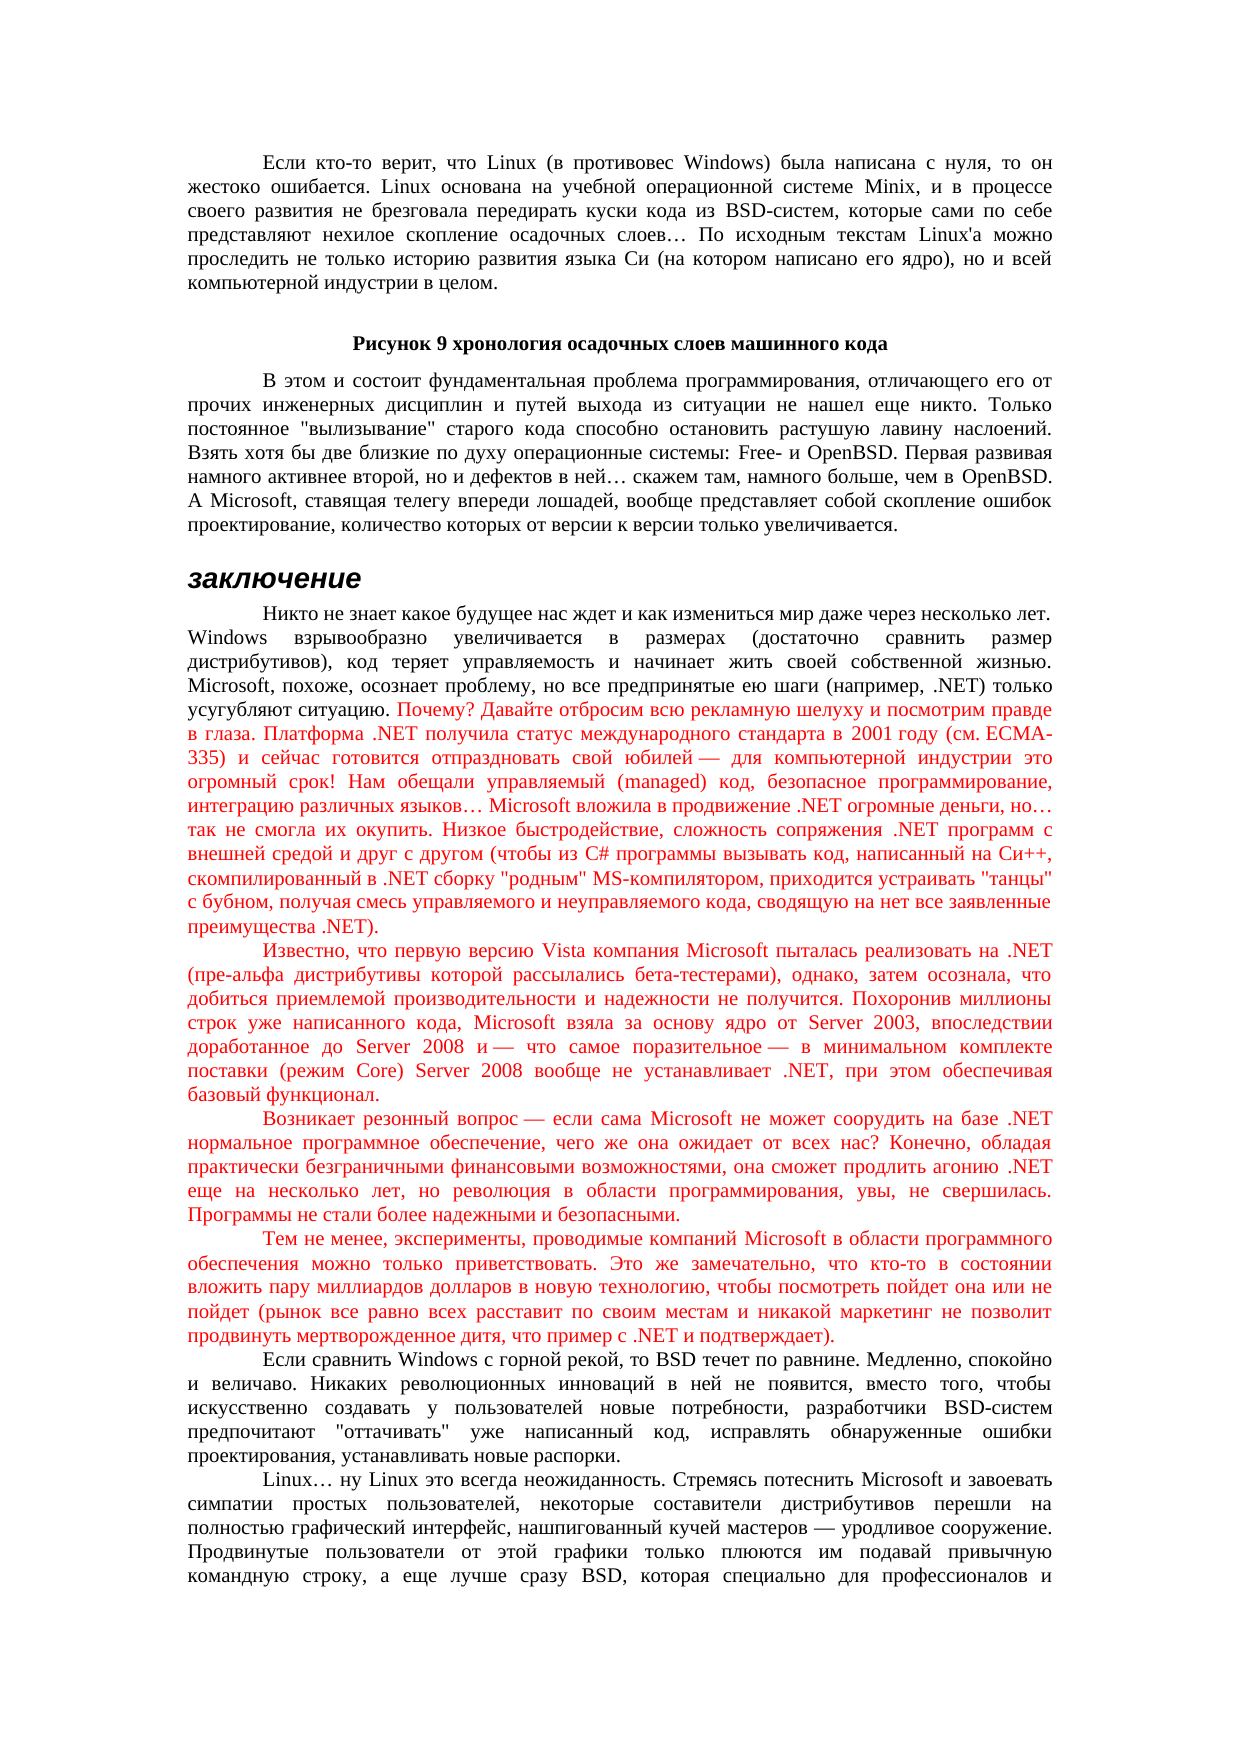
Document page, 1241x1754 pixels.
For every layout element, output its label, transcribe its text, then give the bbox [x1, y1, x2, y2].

text Известно, что первую версию Vista компания Microsoft пыталась реализовать на .NET (пре-альфа дистрибутивы которой рассылались бета-тестерами), однако, затем осознала, что добиться приемлемой производительности и надежности не получится. Похоронив миллионы строк уже написанного кода, Microsoft взяла за основу ядро от Server 2003, впоследствии доработанное до Server 2008 и — что самое поразительное — в минимальном комплекте поставки (режим Core) Server 2008 вообще не устанавливает .NET, при этом обеспечивая базовый функционал. [187, 938, 1053, 1106]
text В этом и состоит фундаментальная проблема программирования, отличающего его от прочих инженерных дисциплин и путей выхода из ситуации не нашел еще никто. Только постоянное "вылизывание" старого кода способно остановить растушую лавину наслоений. Взять хотя бы две близкие по духу операционные системы: Free- и OpenBSD. Первая развивая намного активнее второй, но и дефектов в ней… скажем там, намного больше, чем в OpenBSD. А Microsoft, ставящая телегу впереди лошадей, вообще представляет собой скопление ошибок проектирование, количество которых от версии к версии только увеличивается. [187, 367, 1053, 536]
text Если кто-то верит, что Linux (в противовес Windows) была написана с нуля, то он жестоко ошибается. Linux основана на учебной операционной системе Minix, и в процессе своего развития не брезговала передирать куски кода из BSD-систем, которые сами по себе представляют нехилое скопление осадочных слоев… По исходным текстам Linux'а можно проследить не только историю развития языка Си (на котором написано его ядро), но и всей компьютерной индустрии в целом. [187, 150, 1053, 294]
text Возникает резонный вопрос — если сама Microsoft не может соорудить на базе .NET нормальное программное обеспечение, чего же она ожидает от всех нас? Конечно, обладая практически безграничными финансовыми возможностями, она сможет продлить агонию .NET еще на несколько лет, но революция в области программирования, увы, не свершилась. Программы не стали более надежными и безопасными. [187, 1106, 1053, 1226]
subtitle заключение [187, 561, 1053, 594]
text Рисунок 9 хронология осадочных слоев машинного кода [187, 331, 1053, 355]
text Никто не знает какое будущее нас ждет и как измениться мир даже через несколько лет. Windows взрывообразно увеличивается в размерах (достаточно сравнить размер дистрибутивов), код теряет управляемость и начинает жить своей собственной жизнью. Microsoft, похоже, осознает проблему, но все предпринятые ею шаги (например, .NET) только усугубляют ситуацию. Почему? Давайте отбросим всю рекламную шелуху и посмотрим правде в глаза. Платформа .NET получила статус международного стандарта в 2001 году (см. ECMA-335) и сейчас готовится отпраздновать свой юбилей — для компьютерной индустрии это огромный срок! Нам обещали управляемый (managed) код, безопасное программирование, интеграцию различных языков… Microsoft вложила в продвижение .NET огромные деньги, но… так не смогла их окупить. Низкое быстродействие, сложность сопряжения .NET программ с внешней средой и друг с другом (чтобы из C# программы вызывать код, написанный на Си++, скомпилированный в .NET сборку "родным" MS-компилятором, приходится устраивать "танцы" с бубном, получая смесь управляемого и неуправляемого кода, сводящую на нет все заявленные преимущества .NET). [187, 601, 1053, 938]
text Если сравнить Windows с горной рекой, то BSD течет по равнине. Медленно, спокойно и величаво. Никаких революционных инноваций в ней не появится, вместо того, чтобы искусственно создавать у пользователей новые потребности, разработчики BSD-систем предпочитают "оттачивать" уже написанный код, исправлять обнаруженные ошибки проектирования, устанавливать новые распорки. [187, 1347, 1053, 1467]
text Linux… ну Linux это всегда неожиданность. Стремясь потеснить Microsoft и завоевать симпатии простых пользователей, некоторые составители дистрибутивов перешли на полностью графический интерфейс, нашпигованный кучей мастеров — уродливое сооружение. Продвинутые пользователи от этой графики только плюются им подавай привычную командную строку, а еще лучше сразу BSD, которая специально для профессионалов и [187, 1467, 1053, 1587]
text Тем не менее, эксперименты, проводимые компаний Microsoft в области программного обеспечения можно только приветствовать. Это же замечательно, что кто-то в состоянии вложить пару миллиардов долларов в новую технологию, чтобы посмотреть пойдет она или не пойдет (рынок все равно всех расставит по своим местам и никакой маркетинг не позволит продвинуть мертворожденное дитя, что пример с .NET и подтверждает). [187, 1226, 1053, 1347]
